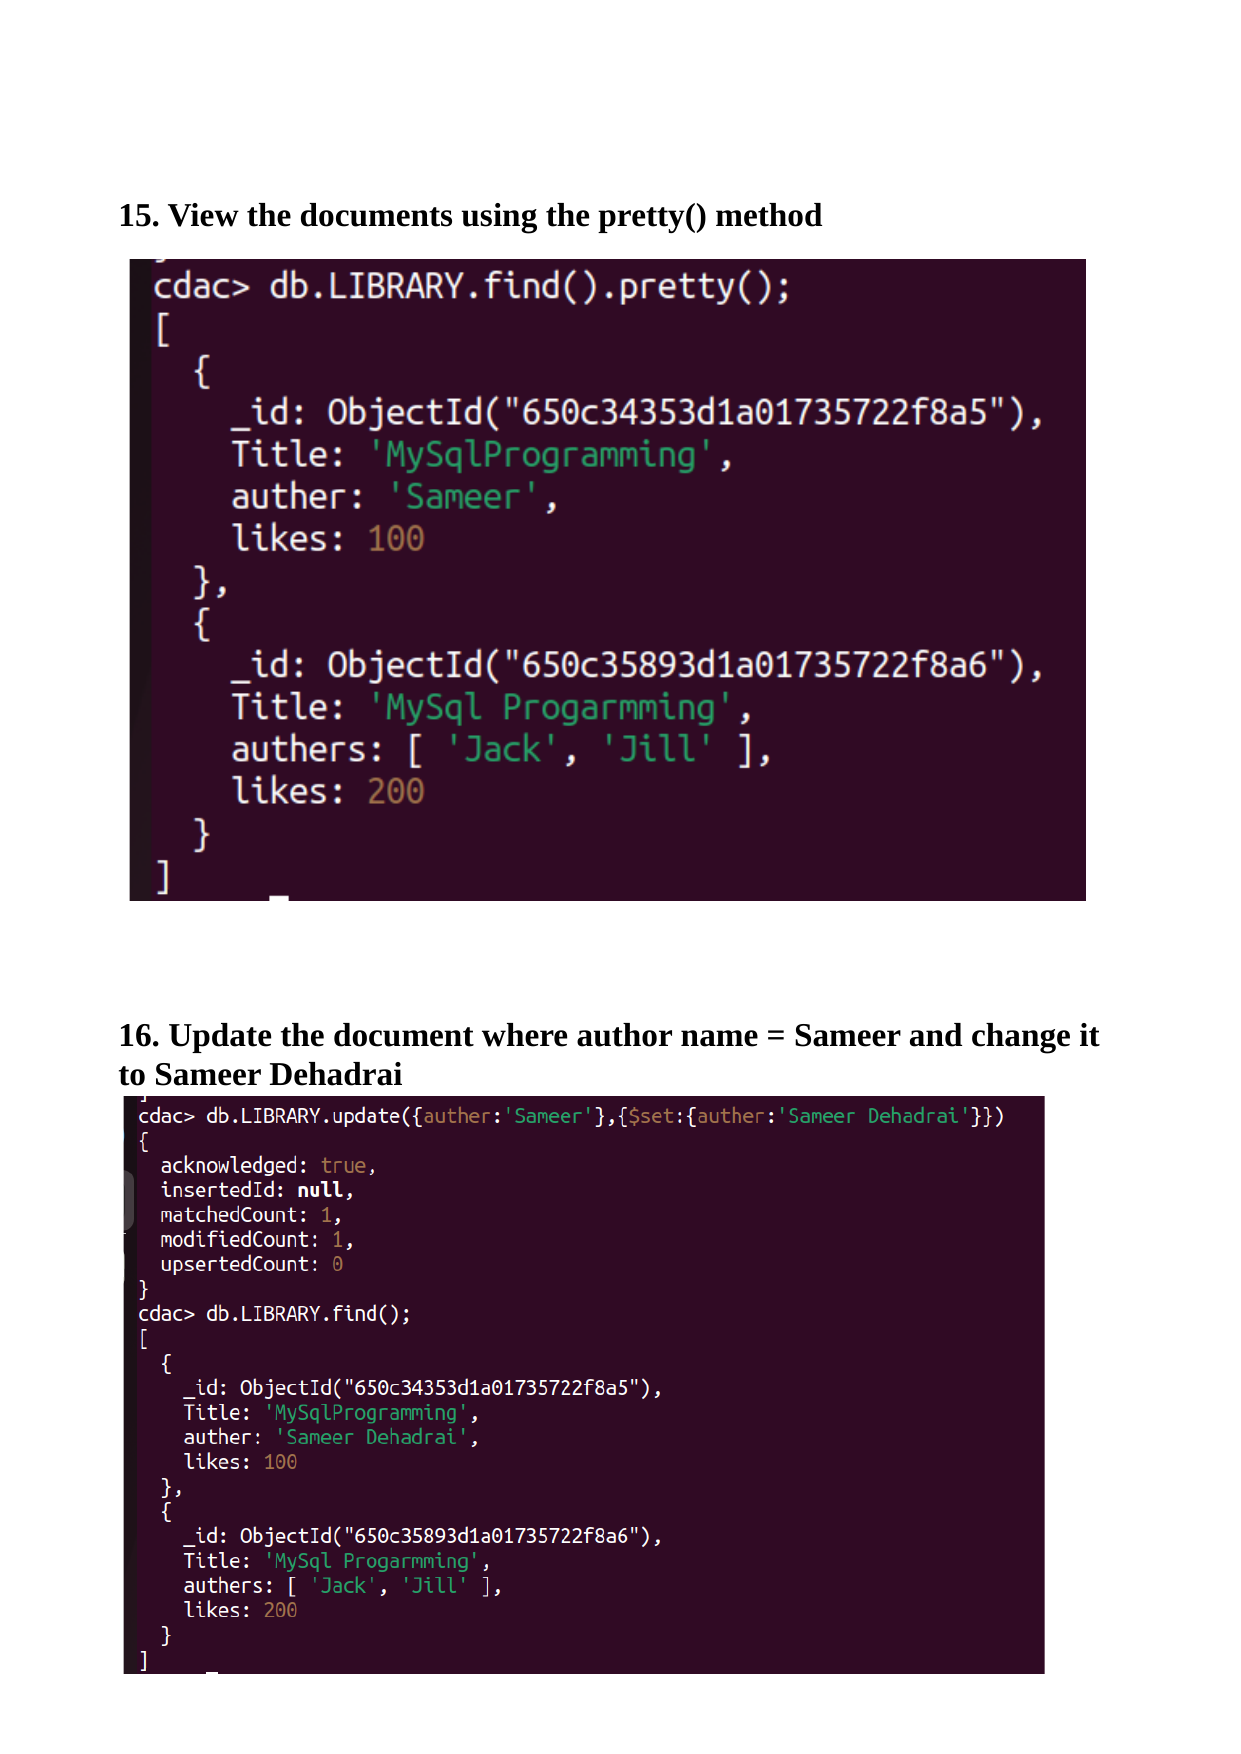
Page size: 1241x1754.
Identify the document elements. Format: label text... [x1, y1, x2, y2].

text 16. Update the document where author name = Sameer and change it to Sameer Dehadrai [118, 1015, 1122, 1092]
picture [123, 1096, 1045, 1674]
picture [129, 259, 1086, 901]
text 15. View the documents using the pretty() method [118, 195, 1122, 233]
